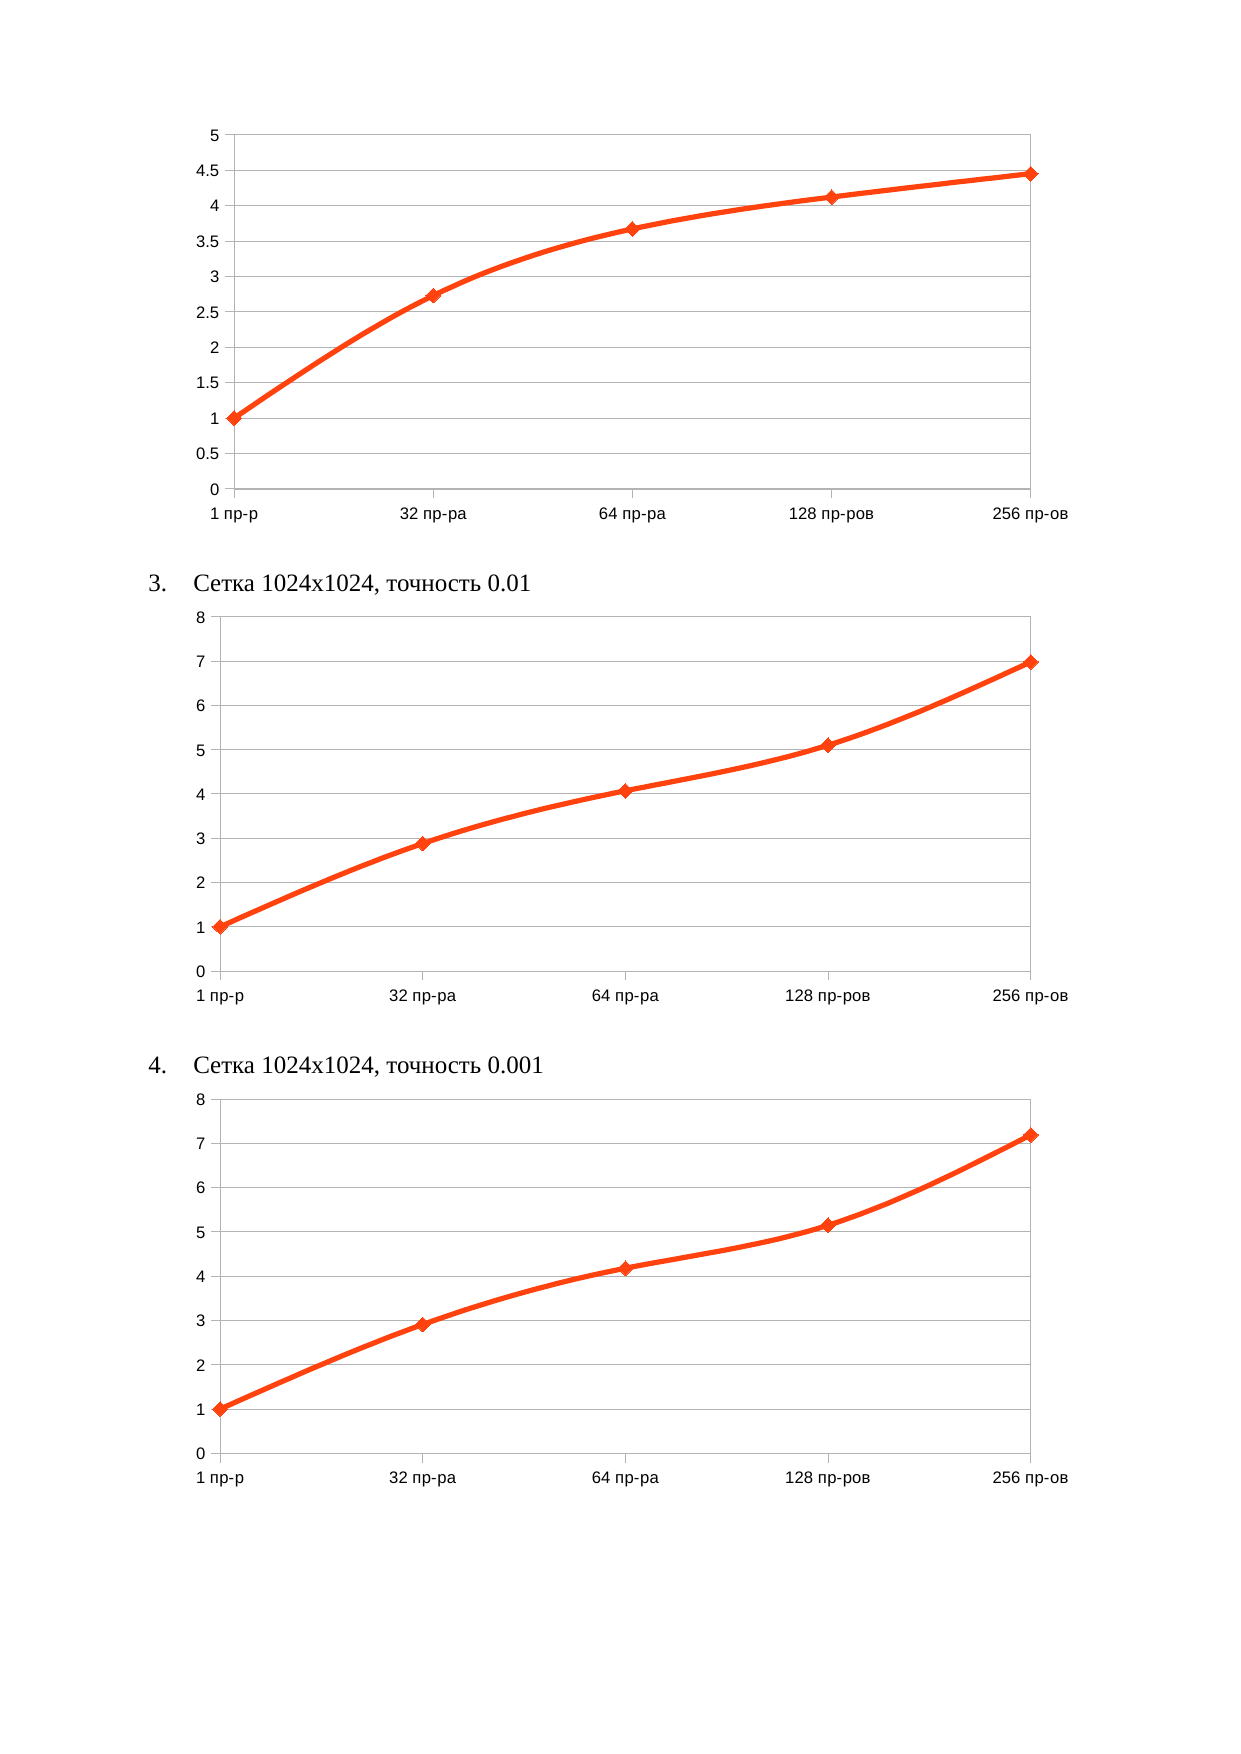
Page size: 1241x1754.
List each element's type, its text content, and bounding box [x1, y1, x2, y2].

list Сетка 1024x1024, точность 0.001 [118, 1050, 1122, 1078]
list Сетка 1024x1024, точность 0.01 [118, 568, 1122, 596]
